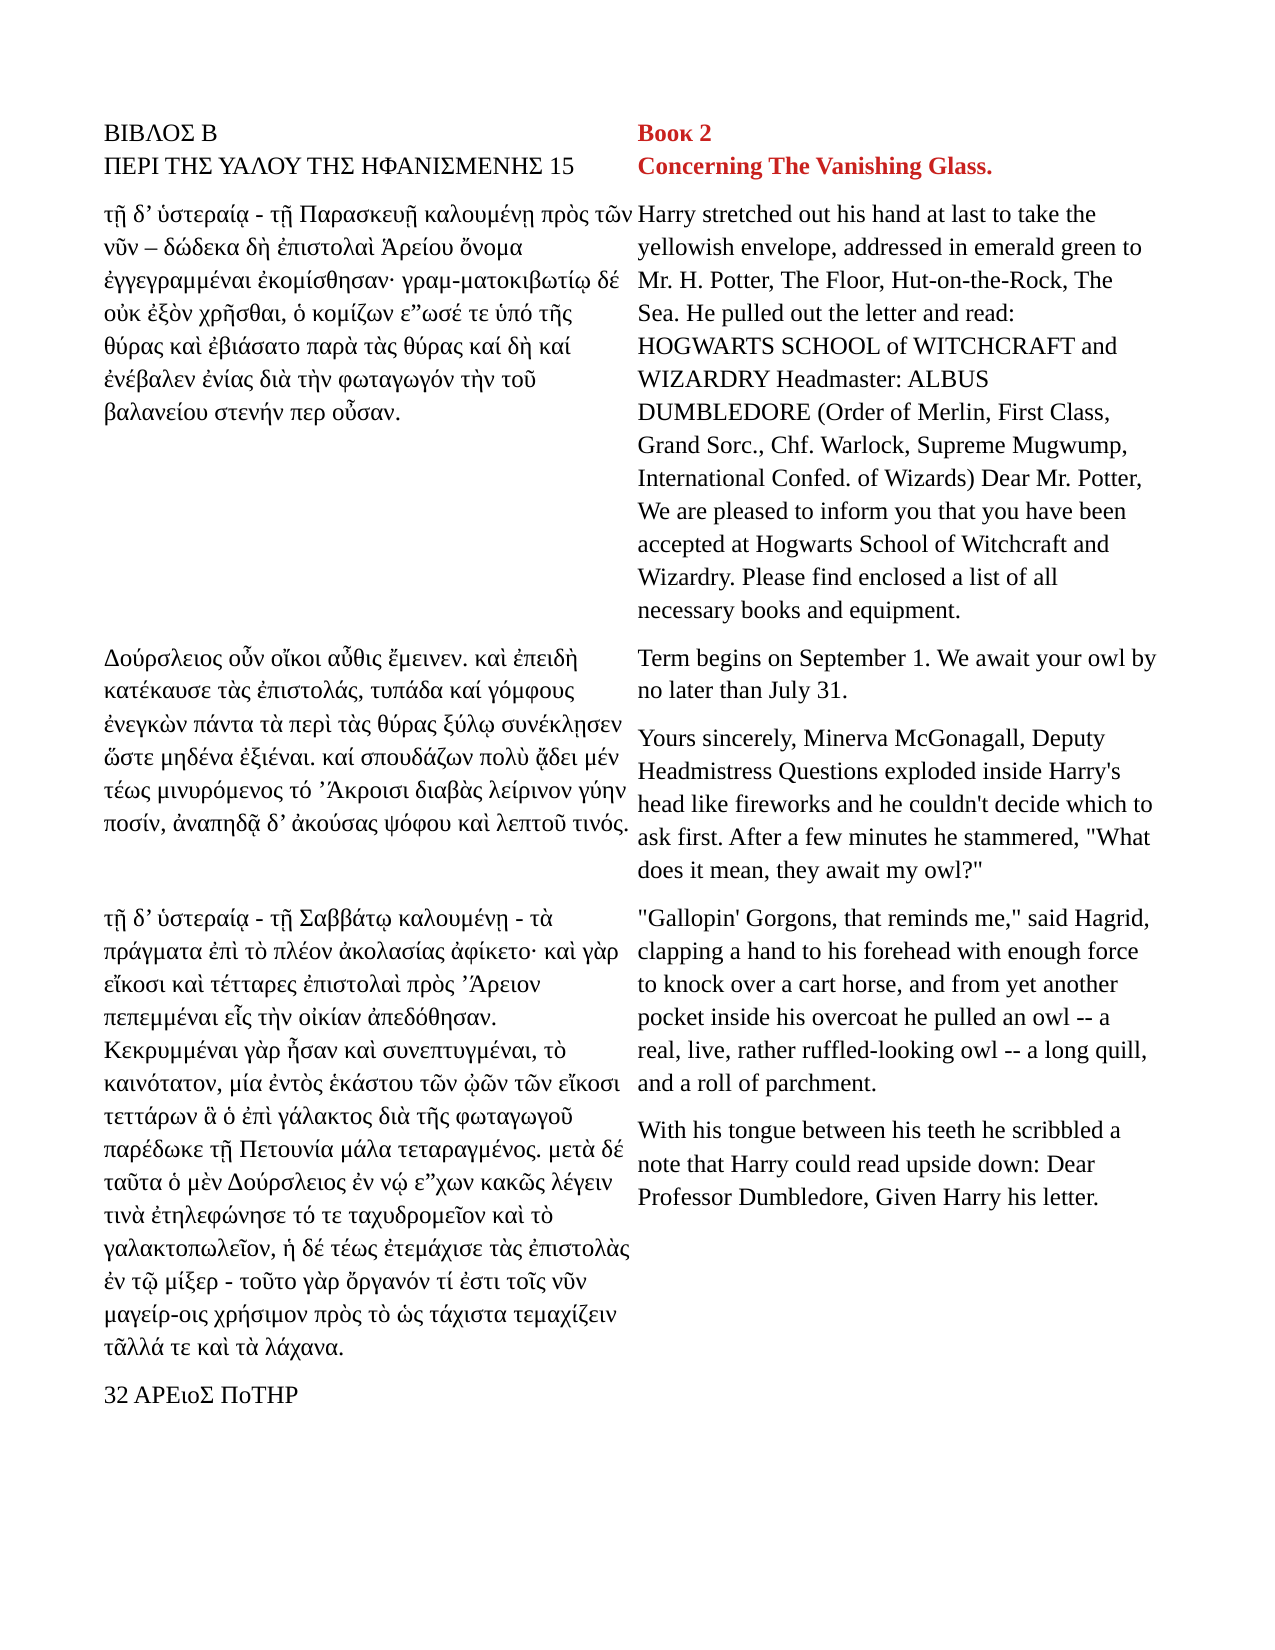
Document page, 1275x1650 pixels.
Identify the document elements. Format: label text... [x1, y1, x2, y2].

table_cell [638, 1380, 1157, 1427]
table_cell τῇ δ’ ὑστεραίᾳ - τῇ Παρασκευῇ καλουμένῃ πρὸς τῶν νῦν – δώδεκα δὴ ἐπιστολαὶ Ἁρείου ὄνομα ἐγγεγραμμέναι ἐκομίσθησαν· γραμ-ματοκιβωτίῳ δέ οὐκ ἐξὸν χρῆσθαι, ὁ κομίζων ε”ωσέ τε ὑπό τῆς θύρας καὶ ἐβιάσατο παρὰ τὰς θύρας καί δὴ καί ἐνέβαλεν ἐνίας διὰ τὴν φωταγωγόν τὴν τοῦ βαλανείου στενήν περ οὖσαν. [104, 199, 637, 643]
table_cell "Gallopin' Gorgons, that reminds me," said Hagrid, clapping a hand to his forehead with enough force to knock over a cart horse, and from yet another pocket inside his overcoat he pulled an owl -- a real, live, rather ruffled-looking owl -- a long quill, and a roll of parchment. With his tongue between his teeth he scribbled a note that Harry could read upside down: Dear Professor Dumbledore, Given Harry his letter. [638, 903, 1157, 1380]
table_cell Δούρσλειος οὖν οἴκοι αὖθις ἔμεινεν. καὶ ἐπειδὴ κατέκαυσε τὰς ἐπιστολάς, τυπάδα καί γόμφους ἐνεγκὼν πάντα τὰ περὶ τὰς θύρας ξύλῳ συνέκλῃσεν ὥστε μηδένα ἐξιέναι. καί σπουδάζων πολὺ ᾄδει μέν τέως μινυρόμενος τό ’Άκροισι διαβὰς λείρινον γύην ποσίν, ἀναπηδᾷ δ’ ἀκούσας ψόφου καὶ λεπτοῦ τινός. [104, 643, 637, 903]
table_cell 32 ΑΡΕιοΣ ΠοΤΗΡ [104, 1380, 637, 1427]
table_cell Harry stretched out his hand at last to take the yellowish envelope, addressed in emerald green to Mr. H. Potter, The Floor, Hut-on-the-Rock, The Sea. He pulled out the letter and read: HOGWARTS SCHOOL of WITCHCRAFT and WIZARDRY Headmaster: ALBUS DUMBLEDORE (Order of Merlin, First Class, Grand Sorc., Chf. Warlock, Supreme Mugwump, International Confed. of Wizards) Dear Mr. Potter, We are pleased to inform you that you have been accepted at Hogwarts School of Witchcraft and Wizardry. Please find enclosed a list of all necessary books and equipment. [638, 199, 1157, 643]
table_header ΒΙΒΛΟΣ Β ΠΕΡΙ ΤΗΣ ΥΑΛΟΥ ΤΗΣ ΗΦΑΝΙΣΜΕΝΗΣ 15 [104, 118, 637, 199]
table_header Βοοκ 2 Concerning The Vanishing Glass. [638, 118, 1157, 199]
table_cell Term begins on September 1. We await your owl by no later than July 31. Yours sincerely, Minerva McGonagall, Deputy Headmistress Questions exploded inside Harry's head like fireworks and he couldn't decide which to ask first. After a few minutes he stammered, "What does it mean, they await my owl?" [638, 643, 1157, 903]
table_cell τῇ δ’ ὑστεραίᾳ - τῇ Σαββάτῳ καλουμένῃ - τὰ πράγματα ἐπὶ τὸ πλέον ἀκολασίας ἀφίκετο· καὶ γὰρ εἴκοσι καὶ τέτταρες ἐπιστολαὶ πρὸς ’Άρειον πεπεμμέναι εἷς τὴν οἰκίαν ἀπεδόθησαν. Κεκρυμμέναι γὰρ ἦσαν καὶ συνεπτυγμέναι, τὸ καινότατον, μία ἐντὸς ἑκάστου τῶν ᾠῶν τῶν εἴκοσι τεττάρων ἃ ὁ ἐπὶ γάλακτος διὰ τῆς φωταγωγοῦ παρέδωκε τῇ Πετουνία μάλα τεταραγμένος. μετὰ δέ ταῦτα ὁ μὲν Δούρσλειος ἐν νῴ ε”χων κακῶς λέγειν τινὰ ἐτηλεφώνησε τό τε ταχυδρομεῖον καὶ τὸ γαλακτοπωλεῖον, ἡ δέ τέως ἐτεμάχισε τὰς ἐπιστολὰς ἐν τῷ μίξερ - τοῦτο γὰρ ὄργανόν τί ἐστι τοῖς νῦν μαγείρ-οις χρήσιμον πρὸς τὸ ὡς τάχιστα τεμαχίζειν τᾶλλά τε καὶ τὰ λάχανα. [104, 903, 637, 1380]
